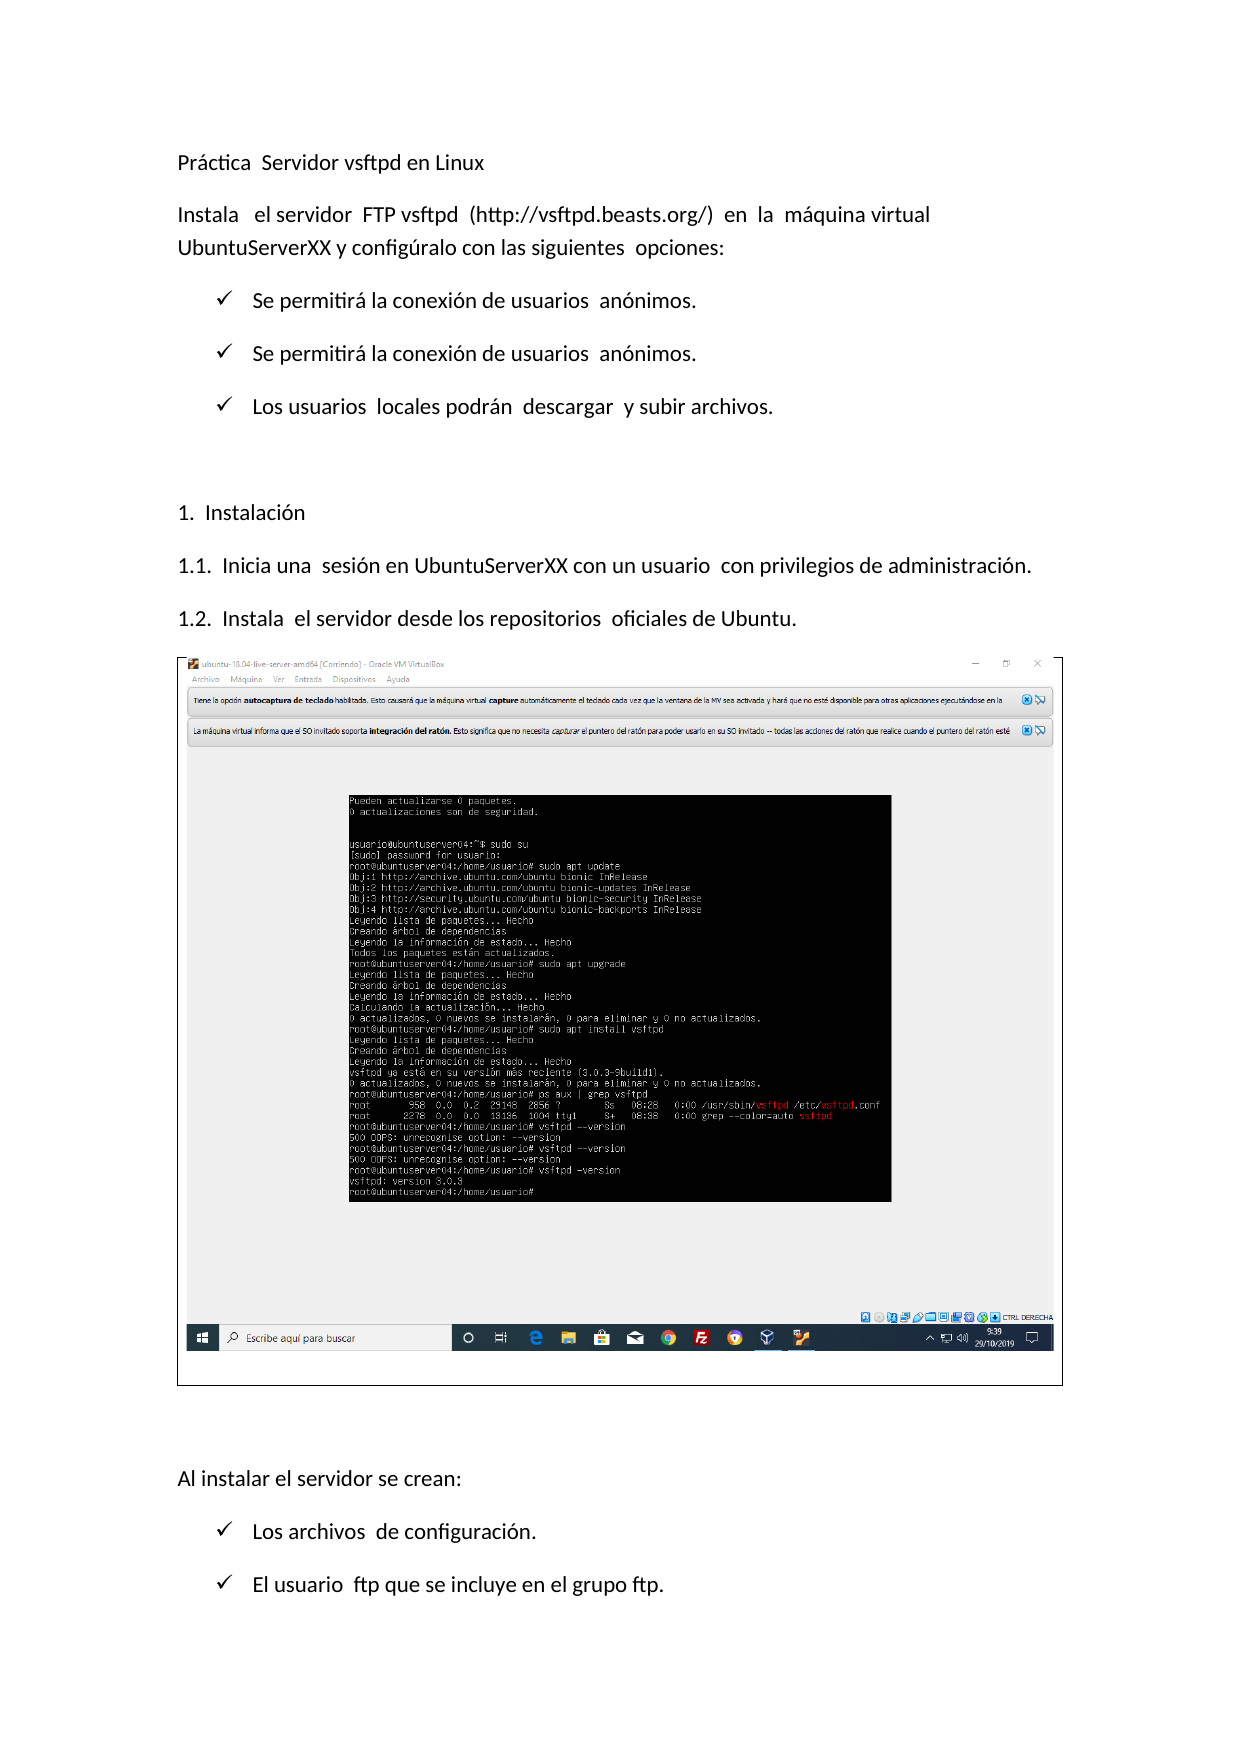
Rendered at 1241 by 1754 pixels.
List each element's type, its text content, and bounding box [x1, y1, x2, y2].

text Instala el servidor FTP vsftpd (http://vsftpd.beasts.org/) en la máquina virtual UbuntuServerXX y configúralo con las siguientes opciones: [177, 201, 1063, 261]
list Los usuarios locales podrán descargar y subir archivos. [215, 392, 1063, 420]
list Se permitirá la conexión de usuarios anónimos. [215, 339, 1063, 367]
text 1. Instalación [177, 498, 1063, 526]
text Práctica Servidor vsftpd en Linux [177, 148, 1063, 176]
list El usuario ftp que se incluye en el grupo ftp. [215, 1570, 1063, 1598]
picture [186, 657, 1054, 1351]
text 1.1. Inicia una sesión en UbuntuServerXX con un usuario con privilegios de administración. [177, 551, 1063, 579]
list Los archivos de configuración. [215, 1517, 1063, 1545]
text 1.2. Instala el servidor desde los repositorios oficiales de Ubuntu. [177, 604, 1063, 632]
text Al instalar el servidor se crean: [177, 1464, 1063, 1492]
list Se permitirá la conexión de usuarios anónimos. [215, 286, 1063, 314]
